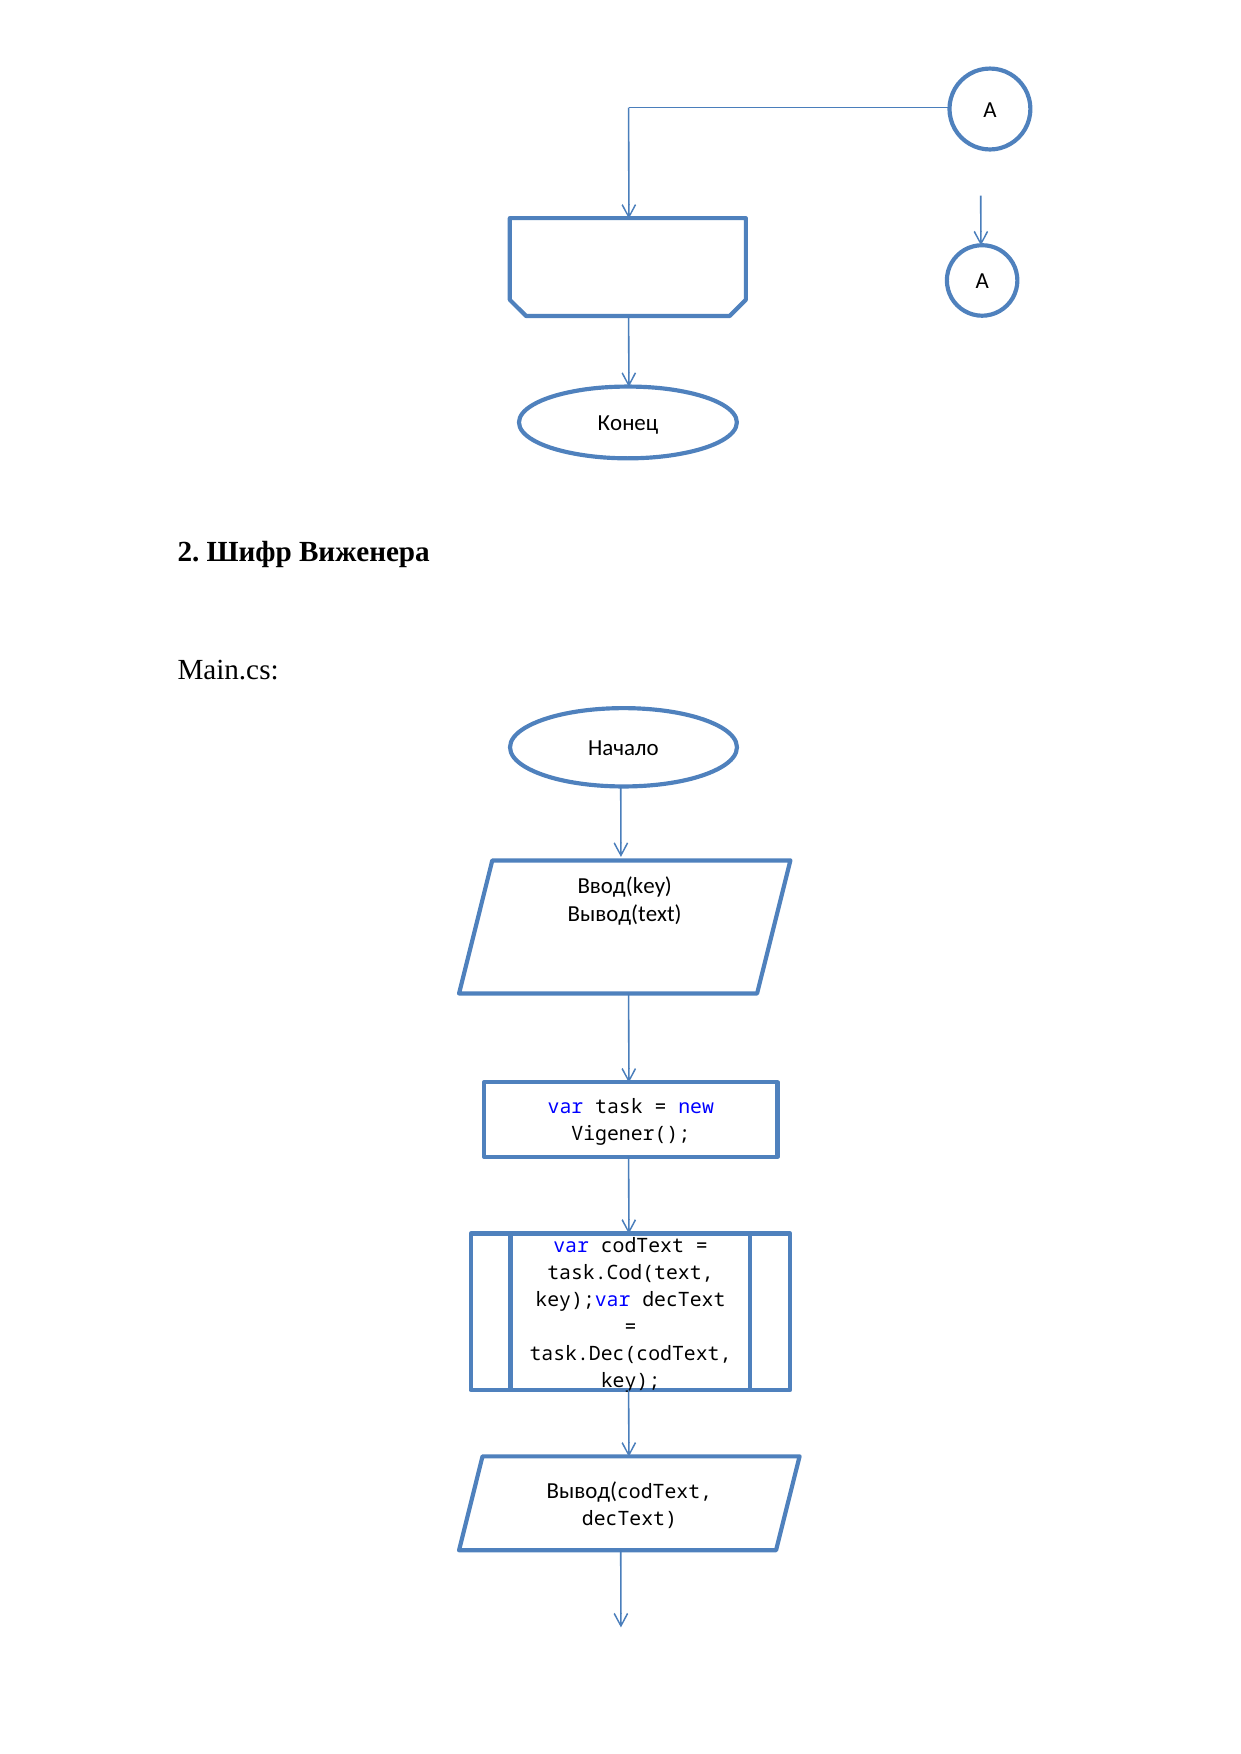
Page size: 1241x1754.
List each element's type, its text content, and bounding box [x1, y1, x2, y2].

text Main.cs: [177, 652, 1152, 686]
text 2. Шифр Виженера [177, 534, 1152, 567]
